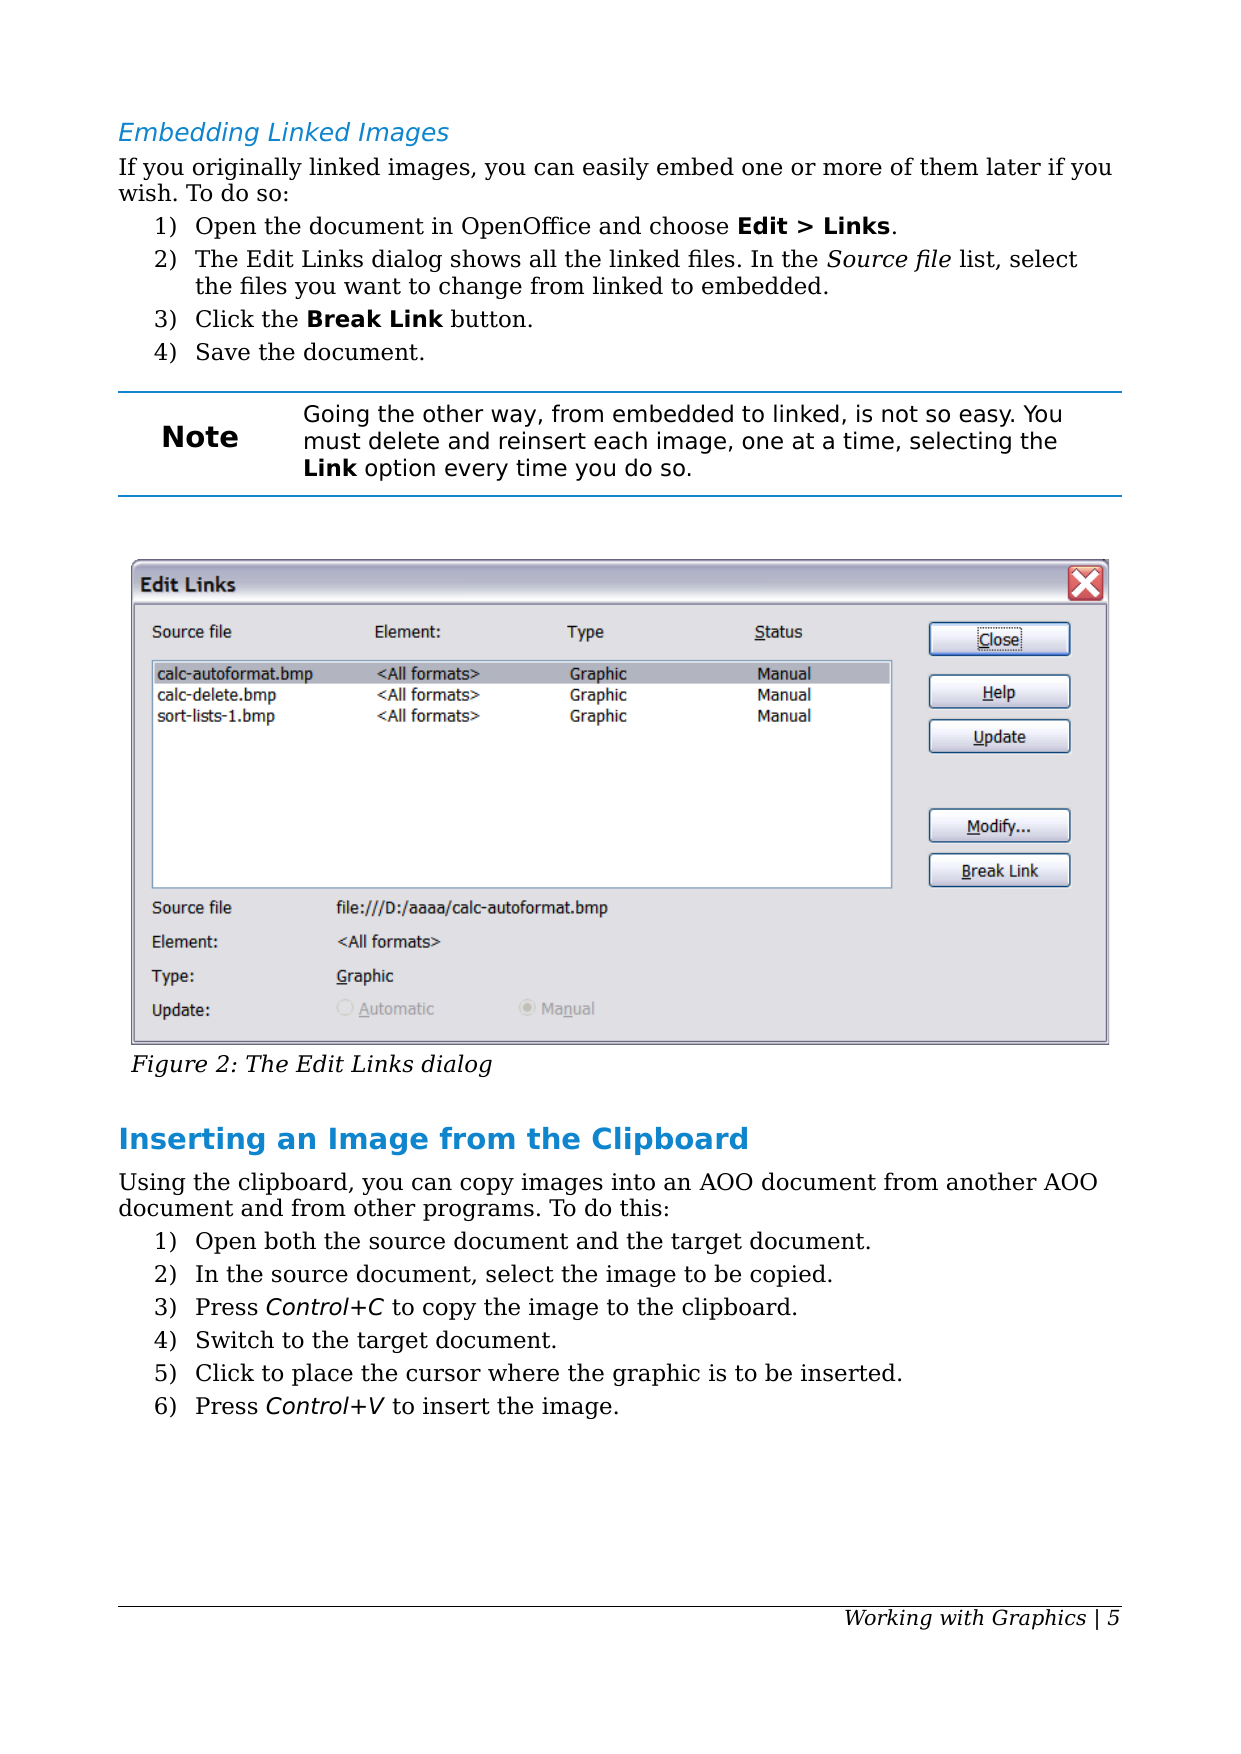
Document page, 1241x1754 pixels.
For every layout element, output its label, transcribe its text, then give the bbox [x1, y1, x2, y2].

list Open the document in OpenOffice and choose Edit > Links. [177, 213, 1122, 240]
table_header Note [118, 393, 281, 494]
list Click to place the cursor where the graphic is to be inserted. [177, 1360, 1122, 1387]
list Switch to the target document. [177, 1327, 1122, 1354]
subtitle Embedding Linked Images [118, 118, 1122, 147]
text Figure 2: The Edit Links dialog [131, 1051, 1109, 1077]
list Press Control+V to insert the image. [177, 1393, 1122, 1420]
table_header Going the other way, from embedded to linked, is not so easy. You must delete and reinsert each image, one at a time, selecting the Link option every time you do so. [281, 393, 1122, 494]
list In the source document, select the image to be copied. [177, 1261, 1122, 1288]
list Open both the source document and the target document. [177, 1228, 1122, 1255]
picture [131, 559, 1110, 1045]
list If you originally linked images, you can easily embed one or more of them later if you wish. To do so: [118, 154, 1122, 207]
subtitle Inserting an Image from the Clipboard [118, 1122, 1122, 1156]
list Press Control+C to copy the image to the clipboard. [177, 1294, 1122, 1321]
list Save the document. [177, 339, 1122, 366]
list Click the Break Link button. [177, 306, 1122, 333]
list Using the clipboard, you can copy images into an AOO document from another AOO document and from other programs. To do this: [118, 1169, 1122, 1222]
list The Edit Links dialog shows all the linked files. In the Source file list, select the files you want to change from linked to embedded. [177, 246, 1122, 300]
